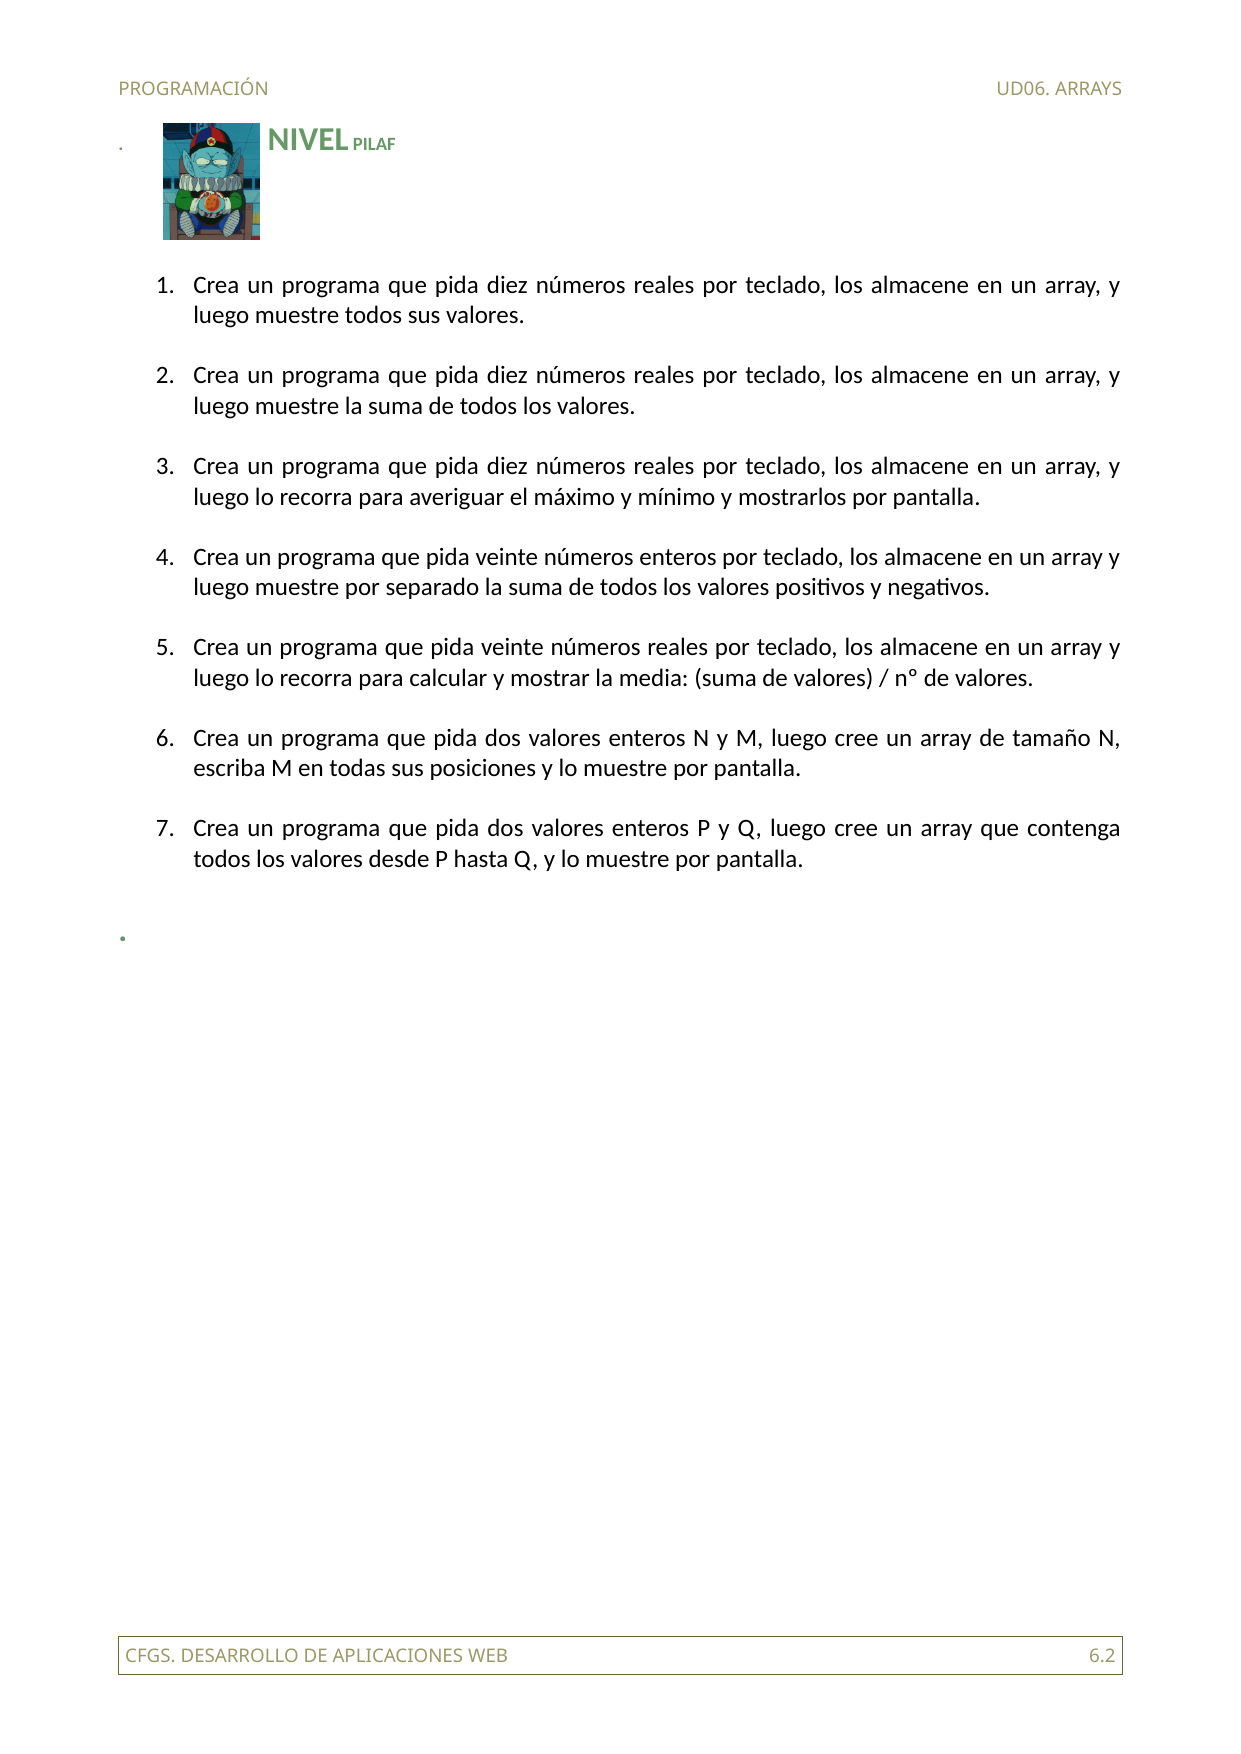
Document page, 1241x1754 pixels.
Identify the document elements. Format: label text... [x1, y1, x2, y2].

list Crea un programa que pida diez números reales por teclado, los almacene en un array, y luego lo recorra para averiguar el máximo y mínimo y mostrarlos por pantalla. [156, 450, 1122, 511]
list Crea un programa que pida dos valores enteros P y Q, luego cree un array que contenga todos los valores desde P hasta Q, y lo muestre por pantalla. [156, 812, 1122, 873]
picture [163, 123, 260, 240]
list Crea un programa que pida dos valores enteros N y M, luego cree un array de tamaño N, escriba M en todas sus posiciones y lo muestre por pantalla. [156, 722, 1122, 783]
list Crea un programa que pida veinte números reales por teclado, los almacene en un array y luego lo recorra para calcular y mostrar la media: (suma de valores) / nº de valores. [156, 631, 1122, 692]
list Crea un programa que pida veinte números enteros por teclado, los almacene en un array y luego muestre por separado la suma de todos los valores positivos y negativos. [156, 541, 1122, 602]
list Crea un programa que pida diez números reales por teclado, los almacene en un array, y luego muestre todos sus valores. [156, 269, 1122, 330]
list Crea un programa que pida diez números reales por teclado, los almacene en un array, y luego muestre la suma de todos los valores. [156, 359, 1122, 421]
subtitle NIVEL PILAF [118, 118, 1122, 239]
